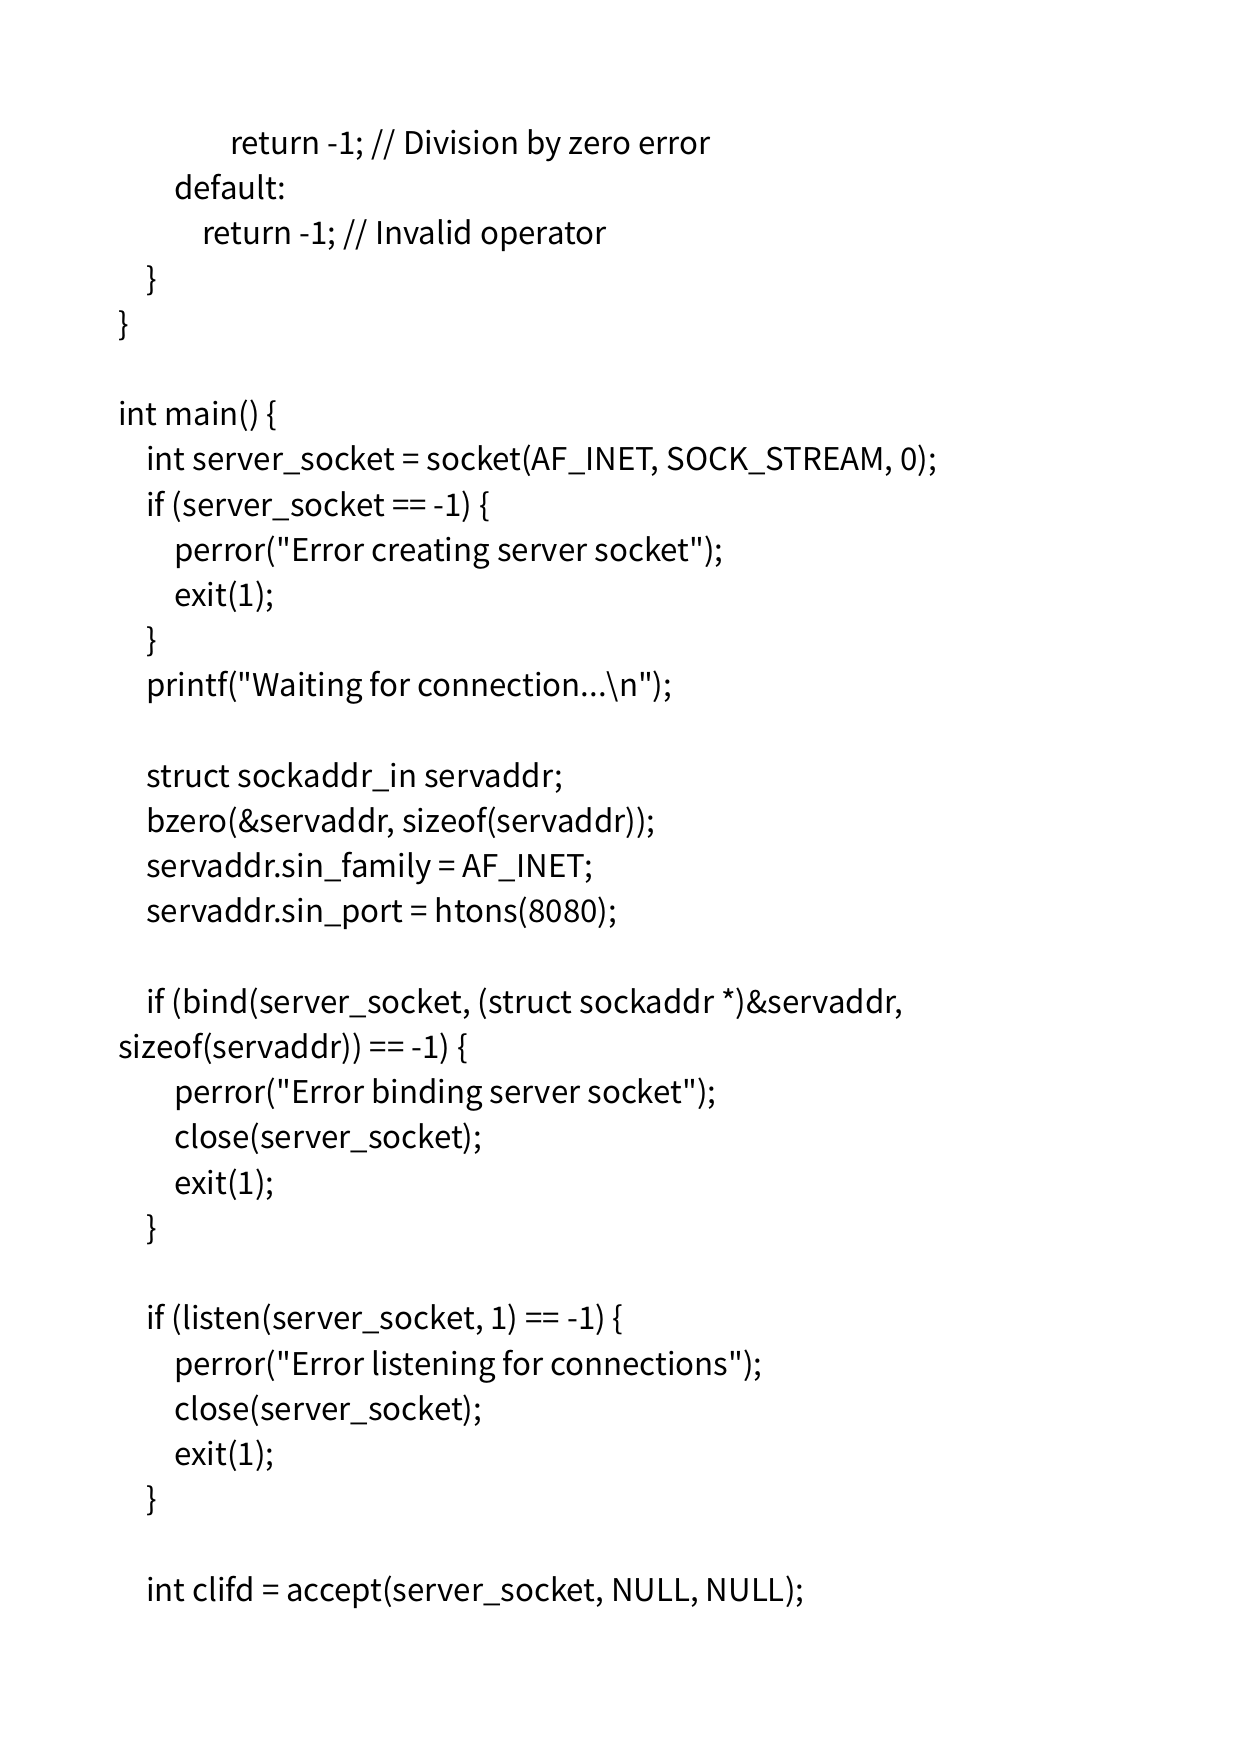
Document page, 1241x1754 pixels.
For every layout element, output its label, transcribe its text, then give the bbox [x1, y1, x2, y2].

text exit(1); [118, 570, 1122, 615]
text if (listen(server_socket, 1) == -1) { [118, 1293, 1122, 1339]
text printf("Waiting for connection...\n"); [118, 661, 1122, 706]
text default: [118, 163, 1122, 208]
text exit(1); [118, 1158, 1122, 1203]
text return -1; // Invalid operator [118, 208, 1122, 254]
text return -1; // Division by zero error [118, 118, 1122, 163]
text int main() { [118, 389, 1122, 434]
text servaddr.sin_family = AF_INET; [118, 841, 1122, 887]
text perror("Error binding server socket"); [118, 1067, 1122, 1113]
text exit(1); [118, 1429, 1122, 1474]
text if (bind(server_socket, (struct sockaddr *)&servaddr, sizeof(servaddr)) == -1) { [118, 977, 1122, 1067]
text } [118, 254, 1122, 299]
text close(server_socket); [118, 1384, 1122, 1429]
text servaddr.sin_port = htons(8080); [118, 887, 1122, 932]
text perror("Error listening for connections"); [118, 1339, 1122, 1384]
text } [118, 1474, 1122, 1519]
text if (server_socket == -1) { [118, 480, 1122, 525]
text close(server_socket); [118, 1113, 1122, 1158]
text struct sockaddr_in servaddr; [118, 751, 1122, 796]
text } [118, 615, 1122, 661]
text int clifd = accept(server_socket, NULL, NULL); [118, 1565, 1122, 1610]
text bzero(&servaddr, sizeof(servaddr)); [118, 796, 1122, 841]
text perror("Error creating server socket"); [118, 525, 1122, 570]
text } [118, 299, 1122, 344]
text int server_socket = socket(AF_INET, SOCK_STREAM, 0); [118, 434, 1122, 480]
text } [118, 1203, 1122, 1248]
